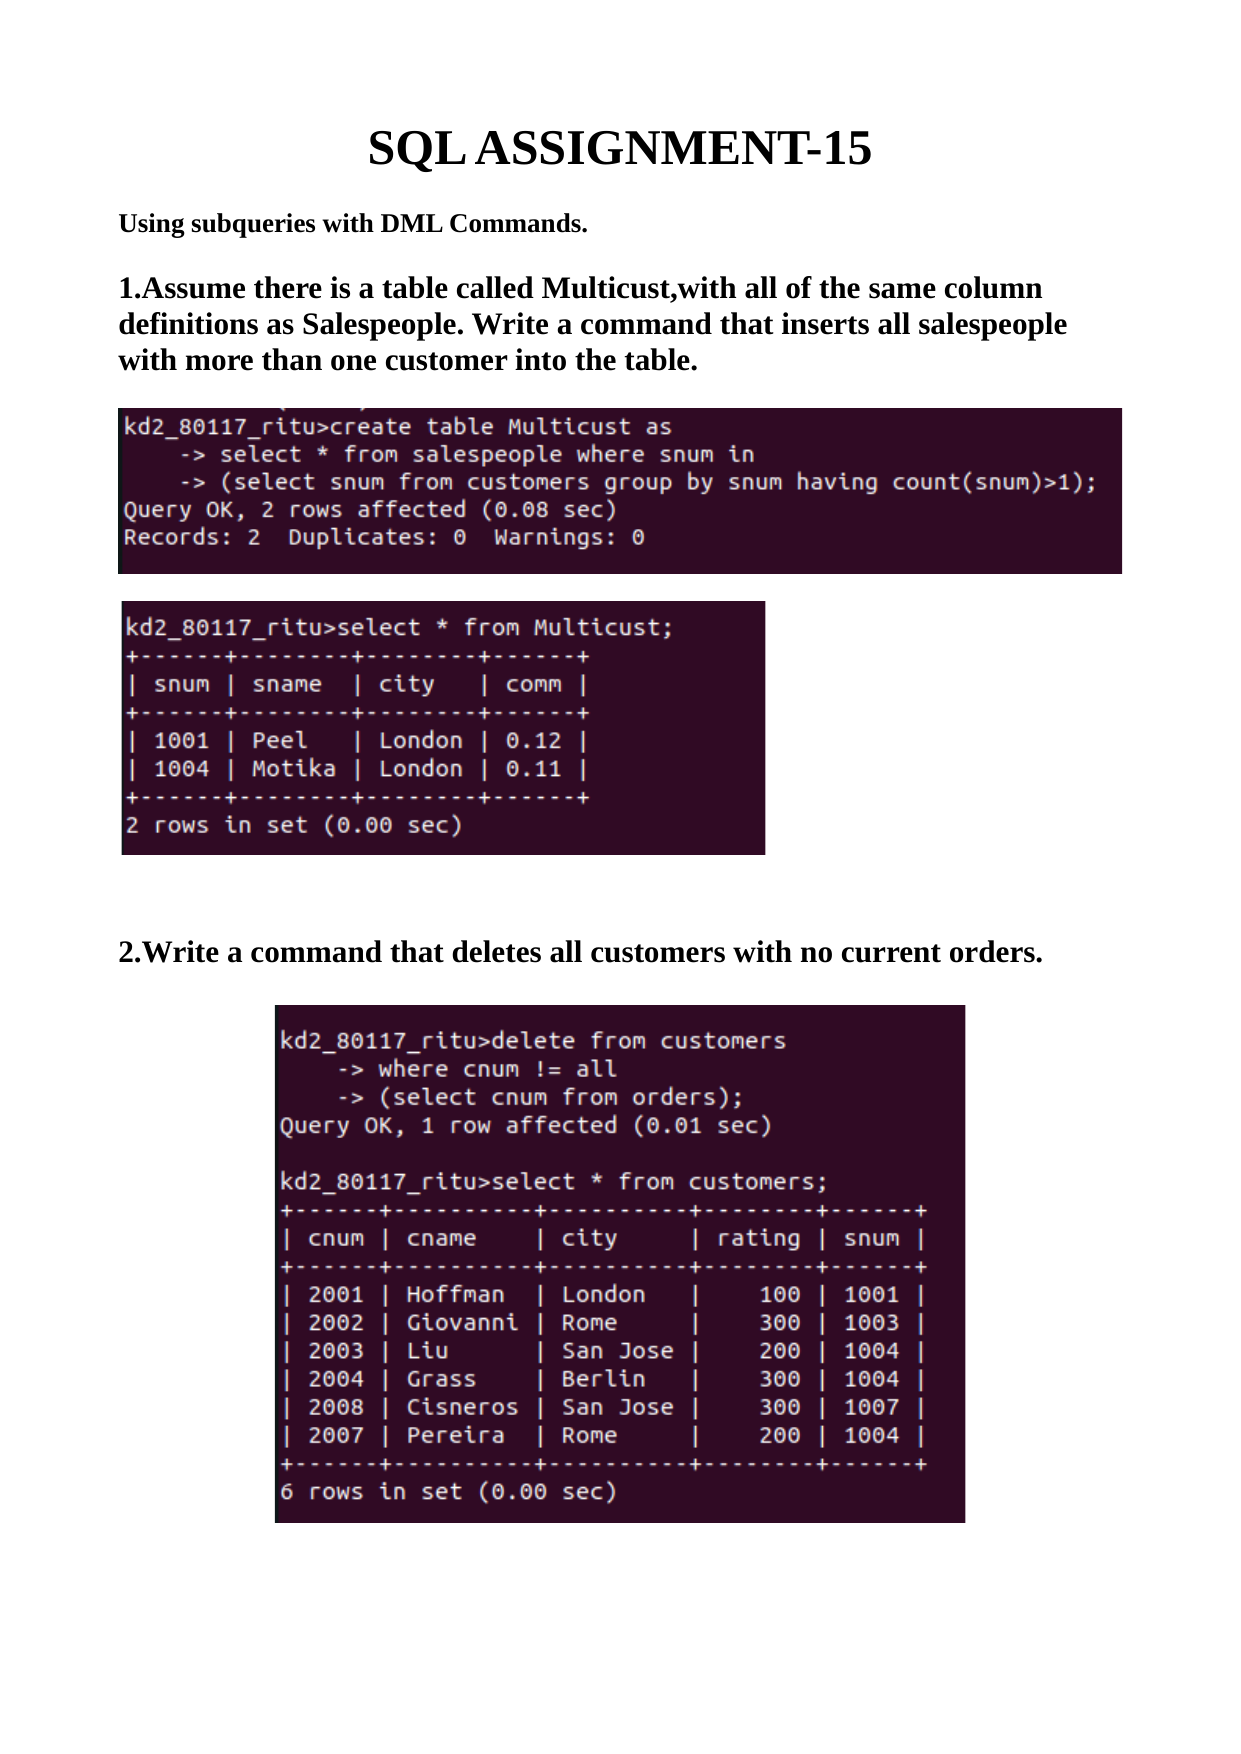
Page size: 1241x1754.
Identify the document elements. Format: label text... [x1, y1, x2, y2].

picture [118, 408, 1123, 574]
text 2.Write a command that deletes all customers with no current orders. [118, 933, 1122, 969]
picture [274, 1005, 966, 1523]
picture [121, 601, 766, 855]
text SQL ASSIGNMENT-15 [118, 118, 1122, 176]
text Using subqueries with DML Commands. [118, 207, 1122, 238]
text 1.Assume there is a table called Multicust,with all of the same column definitions as Salespeople. Write a command that inserts all salespeople with more than one customer into the table. [118, 269, 1122, 377]
